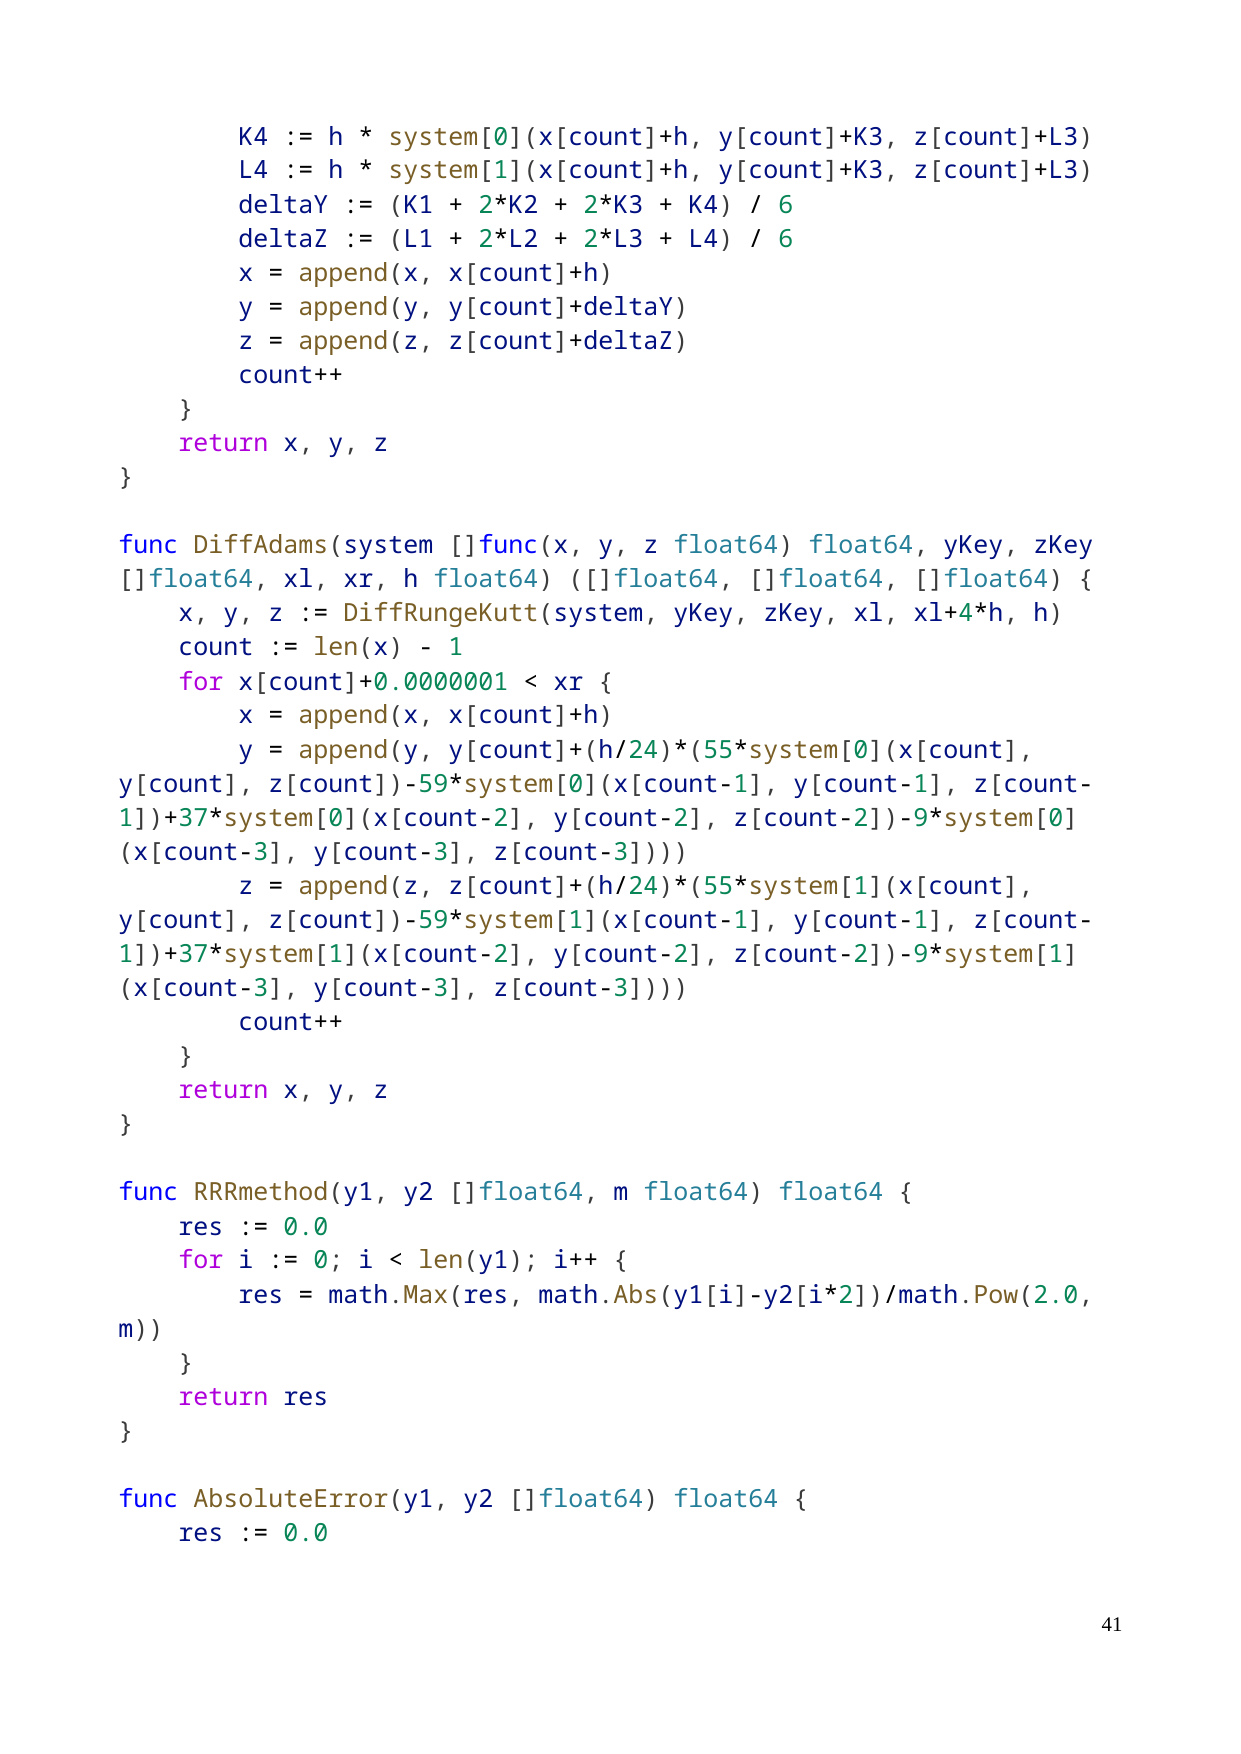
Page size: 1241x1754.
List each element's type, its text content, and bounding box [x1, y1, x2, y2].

text return x, y, z [118, 425, 1122, 459]
text count++ [118, 1004, 1122, 1038]
text z = append(z, z[count]+(h/24)*(55*system[1](x[count], y[count], z[count])-59*system[1](x[count-1], y[count-1], z[count-1])+37*system[1](x[count-2], y[count-2], z[count-2])-9*system[1](x[count-3], y[count-3], z[count-3]))) [118, 867, 1122, 1004]
text deltaY := (K1 + 2*K2 + 2*K3 + K4) / 6 [118, 186, 1122, 220]
text func RRRmethod(y1, y2 []float64, m float64) float64 { [118, 1174, 1122, 1208]
text func AbsoluteError(y1, y2 []float64) float64 { [118, 1481, 1122, 1515]
text for x[count]+0.0000001 < xr { [118, 663, 1122, 697]
text return res [118, 1378, 1122, 1412]
text res = math.Max(res, math.Abs(y1[i]-y2[i*2])/math.Pow(2.0, m)) [118, 1276, 1122, 1344]
text for i := 0; i < len(y1); i++ { [118, 1242, 1122, 1276]
text x = append(x, x[count]+h) [118, 697, 1122, 731]
text res := 0.0 [118, 1208, 1122, 1242]
text x, y, z := DiffRungeKutt(system, yKey, zKey, xl, xl+4*h, h) [118, 595, 1122, 629]
text res := 0.0 [118, 1515, 1122, 1549]
text count := len(x) - 1 [118, 629, 1122, 663]
text z = append(z, z[count]+deltaZ) [118, 322, 1122, 357]
text K4 := h * system[0](x[count]+h, y[count]+K3, z[count]+L3) [118, 118, 1122, 152]
text } [118, 1038, 1122, 1072]
text y = append(y, y[count]+(h/24)*(55*system[0](x[count], y[count], z[count])-59*system[0](x[count-1], y[count-1], z[count-1])+37*system[0](x[count-2], y[count-2], z[count-2])-9*system[0](x[count-3], y[count-3], z[count-3]))) [118, 731, 1122, 867]
text } [118, 459, 1122, 493]
text deltaZ := (L1 + 2*L2 + 2*L3 + L4) / 6 [118, 220, 1122, 254]
text } [118, 391, 1122, 425]
text count++ [118, 357, 1122, 391]
text y = append(y, y[count]+deltaY) [118, 288, 1122, 322]
text } [118, 1106, 1122, 1140]
text } [118, 1344, 1122, 1378]
text func DiffAdams(system []func(x, y, z float64) float64, yKey, zKey []float64, xl, xr, h float64) ([]float64, []float64, []float64) { [118, 527, 1122, 595]
text x = append(x, x[count]+h) [118, 254, 1122, 288]
text return x, y, z [118, 1072, 1122, 1106]
text } [118, 1412, 1122, 1447]
text L4 := h * system[1](x[count]+h, y[count]+K3, z[count]+L3) [118, 152, 1122, 186]
